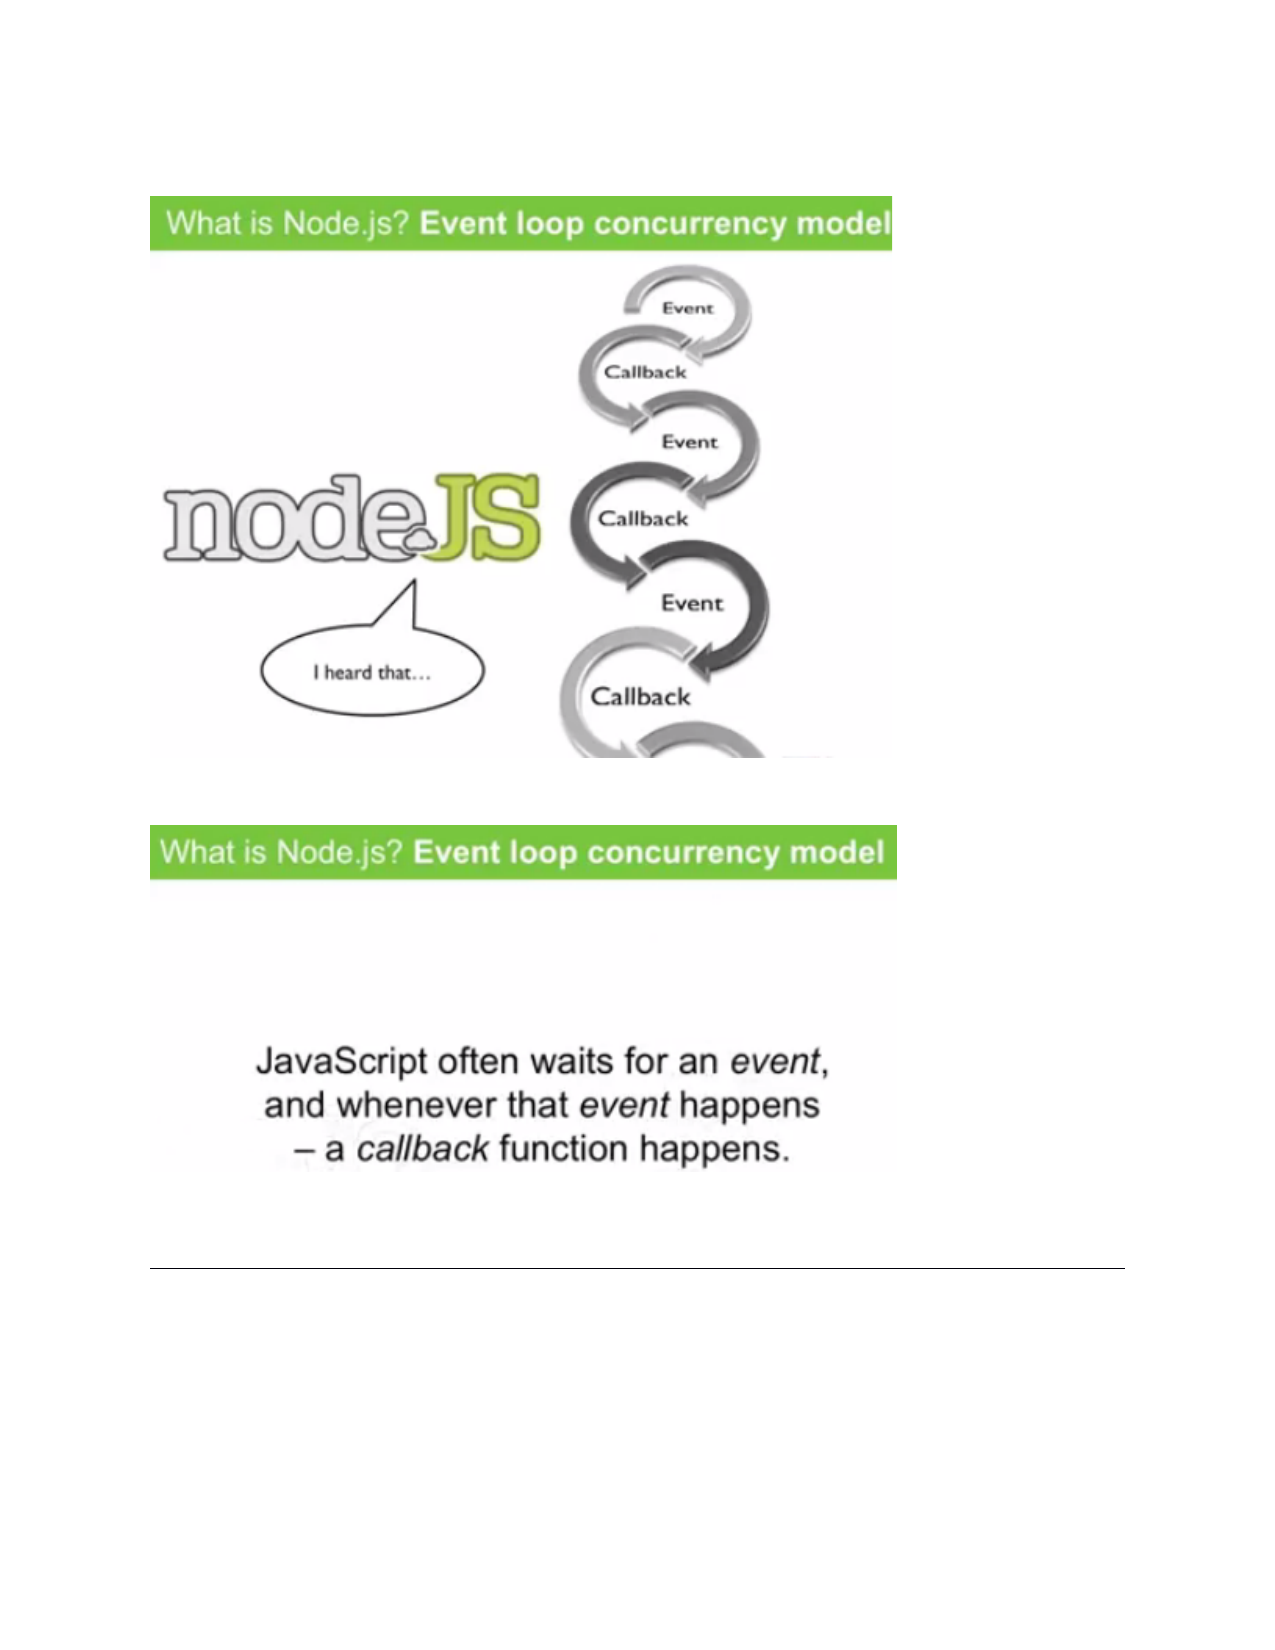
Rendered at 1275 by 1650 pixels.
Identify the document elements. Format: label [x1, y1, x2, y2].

picture [150, 196, 893, 758]
picture [150, 825, 897, 1172]
